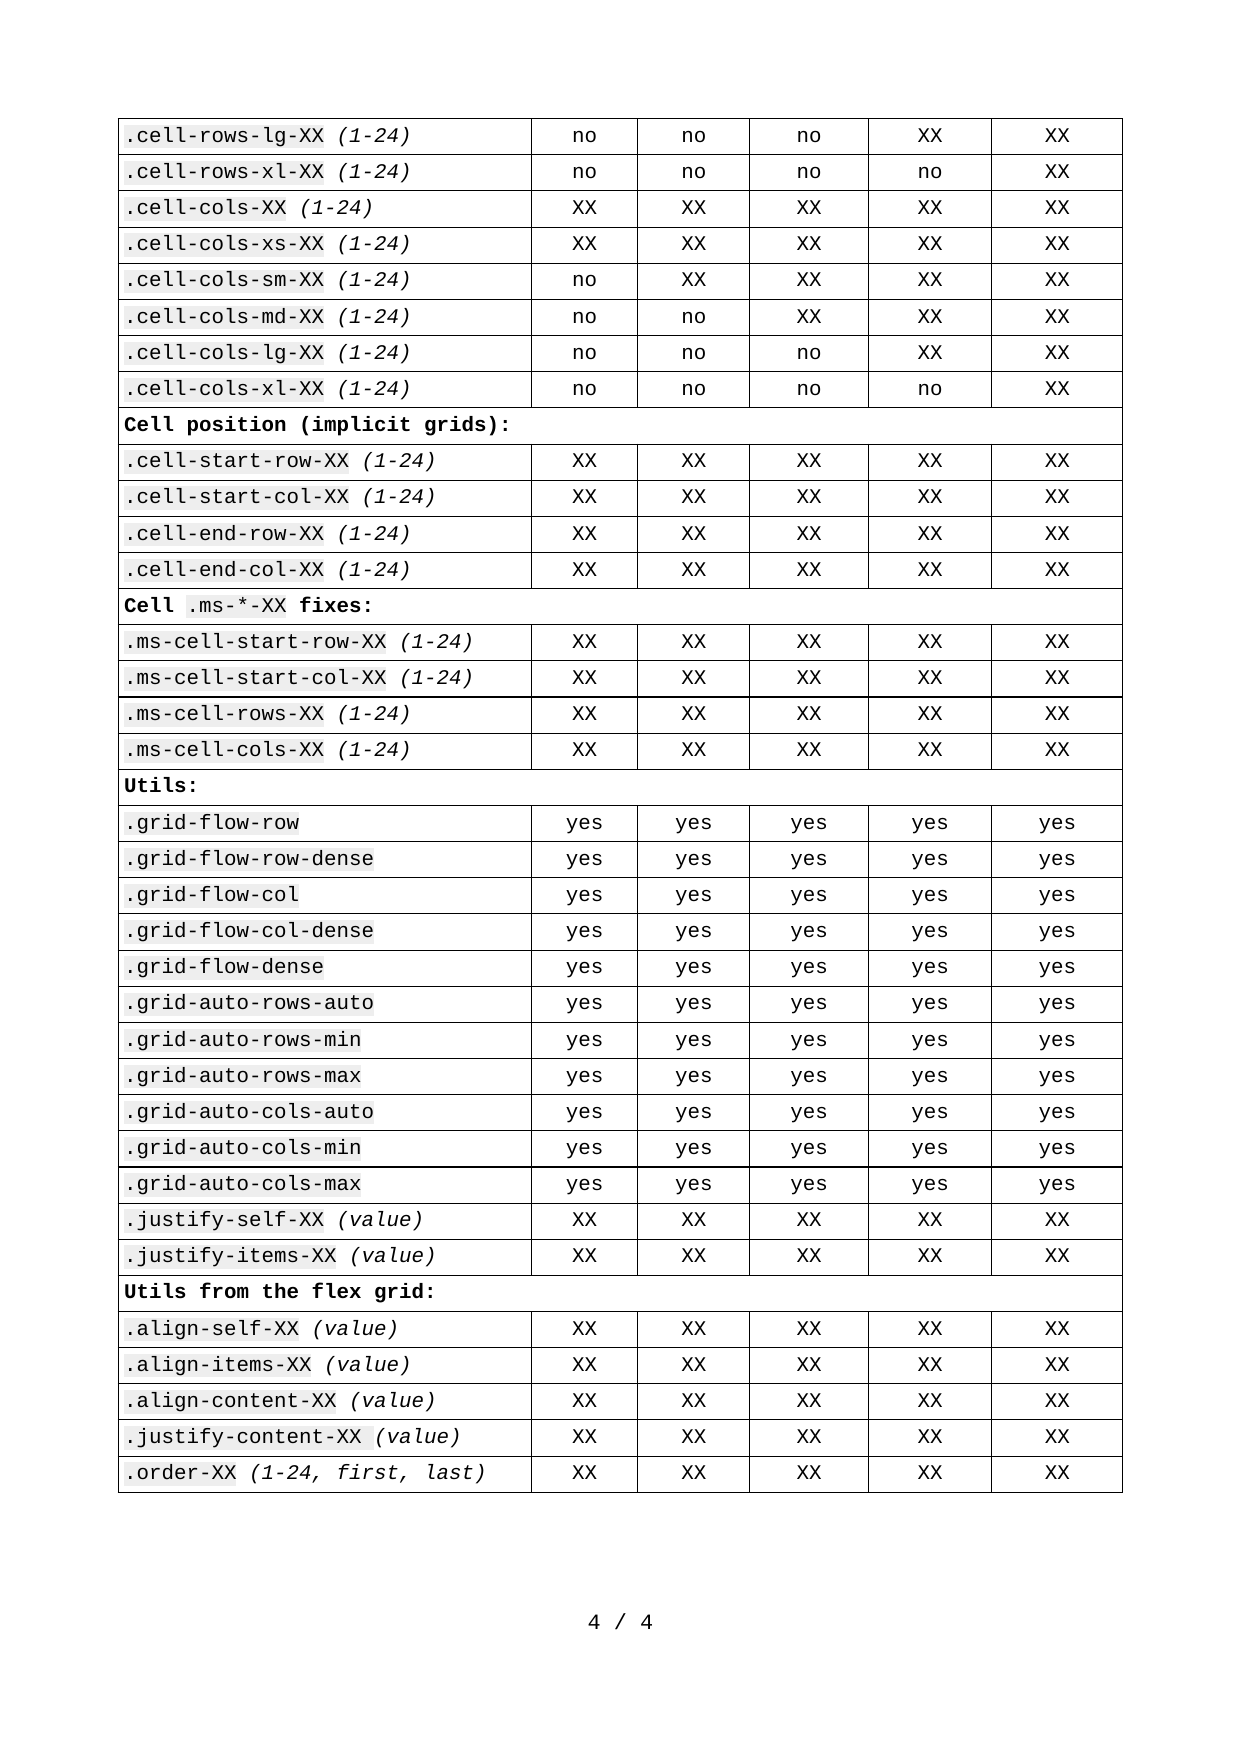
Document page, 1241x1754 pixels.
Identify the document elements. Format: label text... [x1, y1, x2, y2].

table_cell yes [532, 987, 637, 1022]
table_cell XX [992, 372, 1122, 407]
table_cell no [750, 155, 868, 190]
table_cell XX [992, 1312, 1122, 1347]
table_cell .grid-flow-row [119, 806, 531, 841]
table_cell no [532, 336, 637, 371]
table_cell yes [532, 1131, 637, 1166]
table_cell .cell-end-row-XX (1-24) [119, 517, 531, 552]
table_cell XX [750, 1457, 868, 1492]
table_cell XX [532, 481, 637, 516]
table_cell yes [869, 806, 991, 841]
table_cell yes [750, 842, 868, 877]
table_cell XX [750, 734, 868, 769]
table_cell .cell-end-col-XX (1-24) [119, 553, 531, 588]
table_cell XX [750, 481, 868, 516]
table_cell XX [869, 445, 991, 479]
table_cell yes [532, 1059, 637, 1094]
table_cell XX [532, 661, 637, 696]
table_cell .grid-auto-cols-auto [119, 1095, 531, 1130]
table_cell yes [750, 1131, 868, 1166]
table_cell XX [992, 191, 1122, 227]
table_cell XX [638, 1420, 749, 1456]
table_cell yes [638, 806, 749, 841]
table_cell XX [869, 517, 991, 552]
table_cell yes [869, 1059, 991, 1094]
table_cell yes [532, 1023, 637, 1058]
table_cell yes [750, 1095, 868, 1130]
table_cell XX [750, 625, 868, 660]
table_cell .justify-content-XX (value) [119, 1420, 531, 1456]
table_cell XX [638, 191, 749, 227]
table_cell XX [992, 734, 1122, 769]
table_cell XX [532, 1457, 637, 1492]
table_cell XX [750, 1384, 868, 1419]
table_cell XX [750, 1312, 868, 1347]
table_cell .order-XX (1-24, first, last) [119, 1457, 531, 1492]
table_cell .cell-cols-XX (1-24) [119, 191, 531, 227]
table_cell yes [869, 914, 991, 949]
table_cell XX [638, 1384, 749, 1419]
table_cell no [750, 336, 868, 371]
table_cell yes [750, 951, 868, 986]
table_cell yes [638, 1095, 749, 1130]
table_cell XX [750, 445, 868, 479]
table_cell XX [638, 1348, 749, 1383]
table_cell yes [532, 1168, 637, 1202]
table_cell Utils from the flex grid: [119, 1276, 1122, 1311]
table_cell yes [869, 1131, 991, 1166]
table_cell XX [638, 264, 749, 299]
table_cell yes [992, 842, 1122, 877]
table_cell XX [532, 1204, 637, 1239]
table_cell XX [750, 1348, 868, 1383]
table_cell XX [869, 625, 991, 660]
table_cell .cell-start-col-XX (1-24) [119, 481, 531, 516]
table_cell XX [992, 155, 1122, 190]
table_cell yes [638, 1131, 749, 1166]
table_cell XX [750, 698, 868, 733]
table_cell .ms-cell-start-col-XX (1-24) [119, 661, 531, 696]
table_cell XX [869, 553, 991, 588]
table_cell yes [532, 806, 637, 841]
table_cell XX [869, 300, 991, 335]
table_cell no [869, 372, 991, 407]
table_cell no [638, 372, 749, 407]
table_cell XX [869, 661, 991, 696]
table_cell yes [992, 951, 1122, 986]
table_cell .grid-auto-cols-max [119, 1168, 531, 1202]
table_cell XX [638, 1457, 749, 1492]
table_cell .ms-cell-cols-XX (1-24) [119, 734, 531, 769]
table_cell XX [992, 300, 1122, 335]
table_cell yes [532, 878, 637, 913]
table_cell yes [869, 1095, 991, 1130]
table_cell .align-items-XX (value) [119, 1348, 531, 1383]
table_cell XX [638, 1204, 749, 1239]
table_cell XX [869, 119, 991, 154]
table_cell XX [750, 228, 868, 263]
table_cell no [869, 155, 991, 190]
table_cell .ms-cell-rows-XX (1-24) [119, 698, 531, 733]
table_cell yes [638, 1023, 749, 1058]
table_cell Utils: [119, 770, 1122, 805]
table_cell .ms-cell-start-row-XX (1-24) [119, 625, 531, 660]
table_cell yes [750, 1023, 868, 1058]
table_cell XX [638, 1240, 749, 1275]
table_cell XX [638, 698, 749, 733]
table_cell yes [532, 951, 637, 986]
table_cell .justify-items-XX (value) [119, 1240, 531, 1275]
table_cell no [750, 372, 868, 407]
table_cell yes [992, 1131, 1122, 1166]
table_cell yes [638, 878, 749, 913]
table_cell XX [869, 1420, 991, 1456]
table_cell yes [532, 842, 637, 877]
table_cell XX [992, 553, 1122, 588]
table_cell yes [750, 987, 868, 1022]
table_cell yes [750, 806, 868, 841]
table_cell .cell-cols-lg-XX (1-24) [119, 336, 531, 371]
table_cell no [532, 300, 637, 335]
table_cell XX [869, 1457, 991, 1492]
table_cell yes [638, 842, 749, 877]
table_cell yes [869, 842, 991, 877]
table_cell .align-content-XX (value) [119, 1384, 531, 1419]
table_cell XX [532, 1420, 637, 1456]
table_cell XX [992, 481, 1122, 516]
table_cell yes [750, 878, 868, 913]
table_cell XX [532, 1384, 637, 1419]
table_cell XX [750, 553, 868, 588]
table_cell XX [750, 517, 868, 552]
table_cell no [532, 155, 637, 190]
table_cell XX [869, 336, 991, 371]
table_cell .cell-cols-xs-XX (1-24) [119, 228, 531, 263]
table_cell XX [750, 264, 868, 299]
table_cell XX [532, 517, 637, 552]
table_cell yes [992, 1095, 1122, 1130]
table_cell XX [532, 1348, 637, 1383]
table_cell no [750, 119, 868, 154]
table_cell XX [992, 228, 1122, 263]
table_cell yes [750, 1168, 868, 1202]
table_cell XX [869, 1384, 991, 1419]
table_cell XX [532, 1312, 637, 1347]
table_cell no [638, 119, 749, 154]
table_cell XX [532, 698, 637, 733]
table_cell XX [532, 553, 637, 588]
table_cell yes [638, 1059, 749, 1094]
table_cell .grid-flow-col-dense [119, 914, 531, 949]
table_cell .grid-auto-cols-min [119, 1131, 531, 1166]
table_cell XX [992, 1457, 1122, 1492]
table_cell yes [992, 806, 1122, 841]
table_cell XX [992, 445, 1122, 479]
table_cell .grid-auto-rows-max [119, 1059, 531, 1094]
table_cell .grid-flow-col [119, 878, 531, 913]
table_cell yes [992, 1059, 1122, 1094]
table_cell .align-self-XX (value) [119, 1312, 531, 1347]
table_cell .grid-auto-rows-min [119, 1023, 531, 1058]
table_cell XX [992, 698, 1122, 733]
table_cell .cell-cols-md-XX (1-24) [119, 300, 531, 335]
table_cell XX [638, 1312, 749, 1347]
table_cell XX [532, 228, 637, 263]
table_cell yes [992, 1168, 1122, 1202]
table_cell XX [992, 1348, 1122, 1383]
table_cell XX [869, 1204, 991, 1239]
table_cell no [532, 372, 637, 407]
table_cell .cell-cols-sm-XX (1-24) [119, 264, 531, 299]
table_cell Cell .ms-*-XX fixes: [119, 589, 1122, 624]
table_cell .grid-flow-dense [119, 951, 531, 986]
table_cell Cell position (implicit grids): [119, 408, 1122, 443]
table_cell yes [638, 914, 749, 949]
table_cell XX [992, 1204, 1122, 1239]
table_cell yes [992, 878, 1122, 913]
table_cell .cell-start-row-XX (1-24) [119, 445, 531, 479]
table_cell yes [869, 1168, 991, 1202]
table_cell yes [638, 951, 749, 986]
table_cell .grid-flow-row-dense [119, 842, 531, 877]
table_cell XX [869, 1312, 991, 1347]
table_cell XX [992, 1240, 1122, 1275]
table_cell yes [750, 1059, 868, 1094]
table_cell XX [992, 1384, 1122, 1419]
table_cell yes [992, 987, 1122, 1022]
table_cell XX [638, 553, 749, 588]
table_cell XX [638, 517, 749, 552]
table_cell yes [750, 914, 868, 949]
table_cell XX [638, 228, 749, 263]
table_cell yes [532, 1095, 637, 1130]
table_cell XX [750, 661, 868, 696]
table_cell XX [869, 228, 991, 263]
table_cell XX [638, 661, 749, 696]
table_cell XX [638, 625, 749, 660]
table_cell yes [992, 914, 1122, 949]
table_cell yes [638, 1168, 749, 1202]
table_cell XX [992, 517, 1122, 552]
table_cell XX [532, 1240, 637, 1275]
table_cell XX [992, 625, 1122, 660]
table_cell XX [992, 661, 1122, 696]
table_cell yes [869, 987, 991, 1022]
table_cell XX [638, 734, 749, 769]
table_cell XX [869, 1240, 991, 1275]
table_cell XX [532, 445, 637, 479]
table_cell no [638, 155, 749, 190]
table_cell .cell-rows-lg-XX (1-24) [119, 119, 531, 154]
table_cell XX [869, 191, 991, 227]
table_cell XX [532, 191, 637, 227]
table_cell yes [869, 951, 991, 986]
table_cell .justify-self-XX (value) [119, 1204, 531, 1239]
table_cell .grid-auto-rows-auto [119, 987, 531, 1022]
table_cell XX [992, 1420, 1122, 1456]
table_cell XX [750, 191, 868, 227]
table_cell XX [869, 481, 991, 516]
table_cell XX [750, 1420, 868, 1456]
table_cell no [638, 300, 749, 335]
table_cell XX [532, 625, 637, 660]
table_cell no [638, 336, 749, 371]
table_cell XX [869, 264, 991, 299]
table_cell no [532, 264, 637, 299]
table_cell XX [750, 1240, 868, 1275]
table_cell XX [638, 445, 749, 479]
table_cell no [532, 119, 637, 154]
table_cell yes [532, 914, 637, 949]
table_cell XX [992, 336, 1122, 371]
table_cell XX [532, 734, 637, 769]
table_cell yes [869, 1023, 991, 1058]
table_cell XX [869, 1348, 991, 1383]
table_cell yes [638, 987, 749, 1022]
table_cell XX [750, 300, 868, 335]
table_cell XX [992, 119, 1122, 154]
table_cell .cell-cols-xl-XX (1-24) [119, 372, 531, 407]
table_cell .cell-rows-xl-XX (1-24) [119, 155, 531, 190]
table_cell XX [869, 734, 991, 769]
table_cell XX [638, 481, 749, 516]
table_cell yes [869, 878, 991, 913]
table_cell XX [869, 698, 991, 733]
table_cell XX [750, 1204, 868, 1239]
table_cell yes [992, 1023, 1122, 1058]
table_cell XX [992, 264, 1122, 299]
